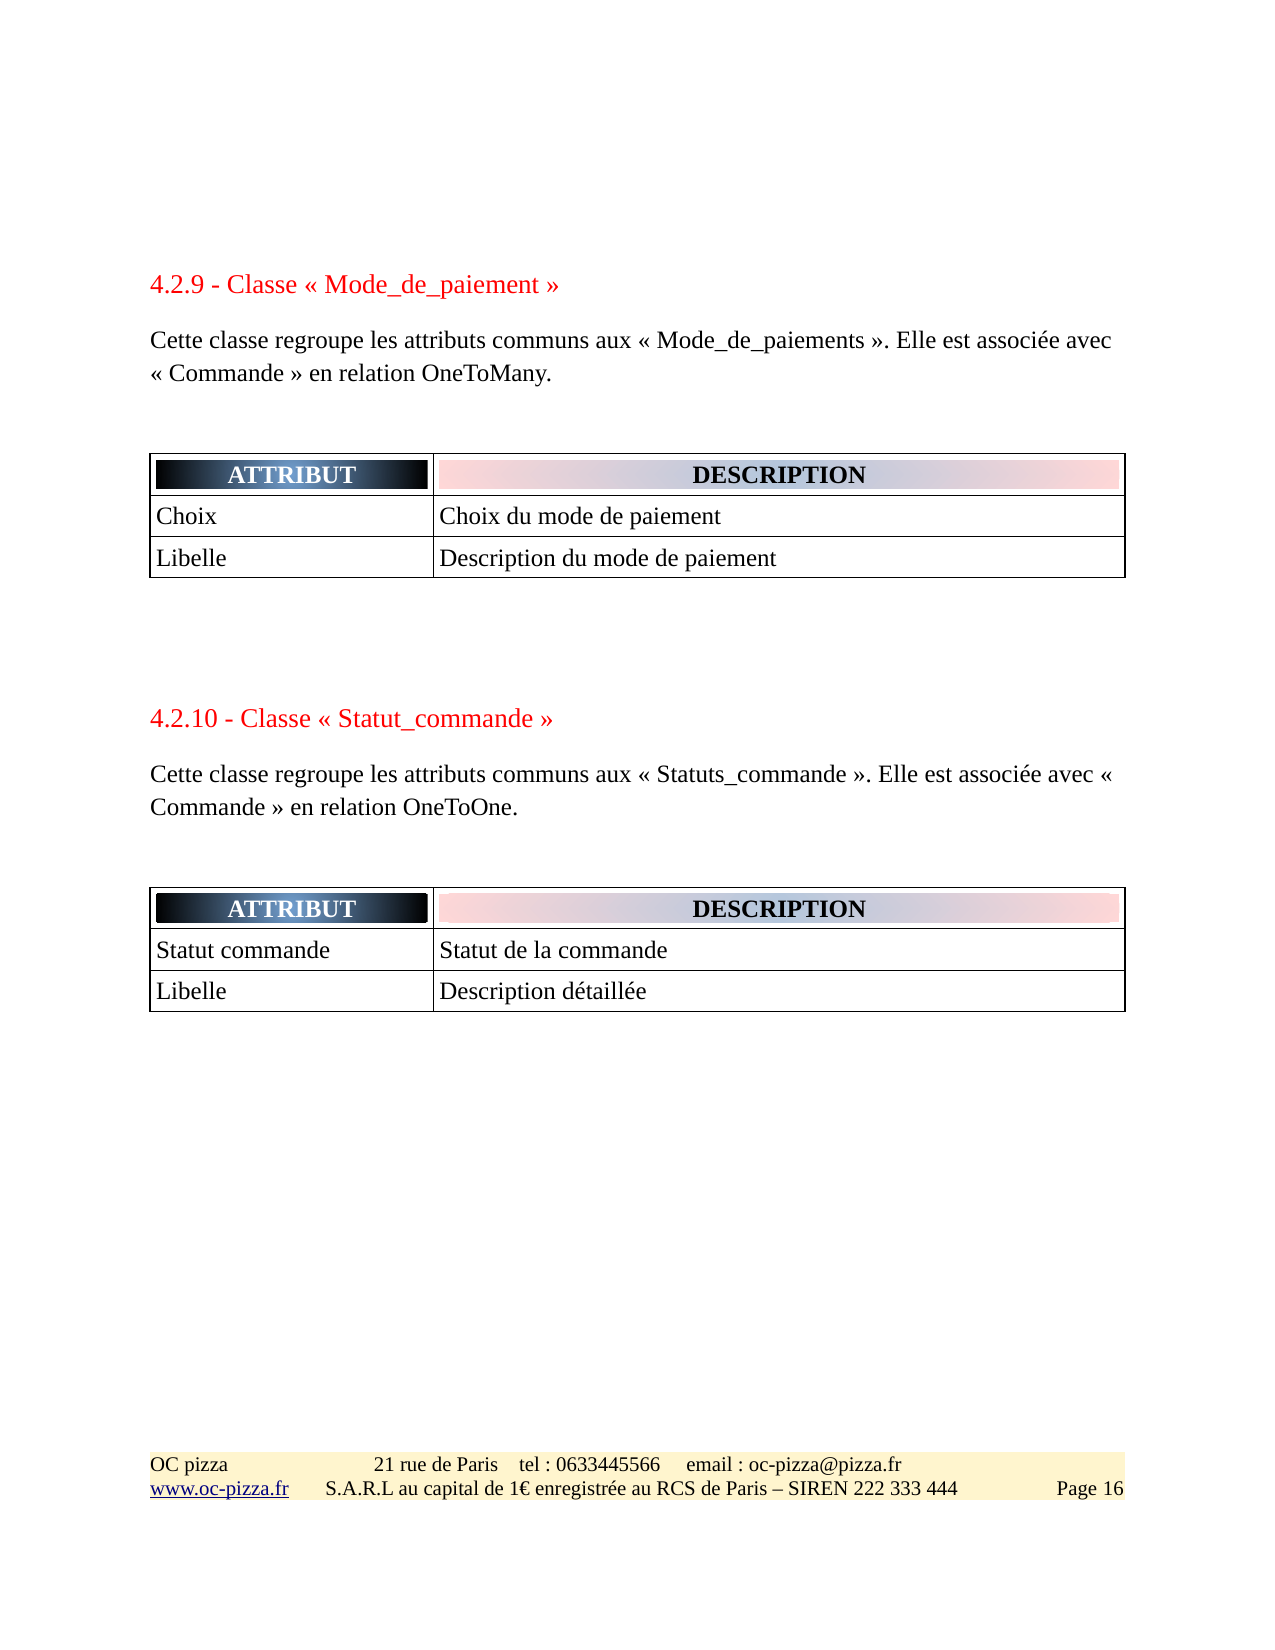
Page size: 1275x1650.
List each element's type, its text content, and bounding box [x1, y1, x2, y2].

table_header ATTRIBUT [151, 888, 433, 928]
text 4.2.9 - Classe « Mode_de_paiement » [150, 269, 1125, 300]
table_cell Libelle [151, 971, 433, 1011]
text 4.2.10 - Classe « Statut_commande » [150, 702, 1125, 733]
table_cell Statut de la commande [434, 929, 1124, 969]
table_header DESCRIPTION [434, 454, 1124, 494]
table_header DESCRIPTION [434, 888, 1124, 928]
table_cell Description du mode de paiement [434, 537, 1124, 577]
table_cell Statut commande [151, 929, 433, 969]
table_cell Choix [151, 496, 433, 536]
text Cette classe regroupe les attributs communs aux « Mode_de_paiements ». Elle est associée avec « Commande » en relation OneToMany. [150, 325, 1125, 387]
text Cette classe regroupe les attributs communs aux « Statuts_commande ». Elle est associée avec « Commande » en relation OneToOne. [150, 759, 1125, 821]
table_cell Libelle [151, 537, 433, 577]
table_cell Description détaillée [434, 971, 1124, 1011]
table_header ATTRIBUT [151, 454, 433, 494]
table_cell Choix du mode de paiement [434, 496, 1124, 536]
